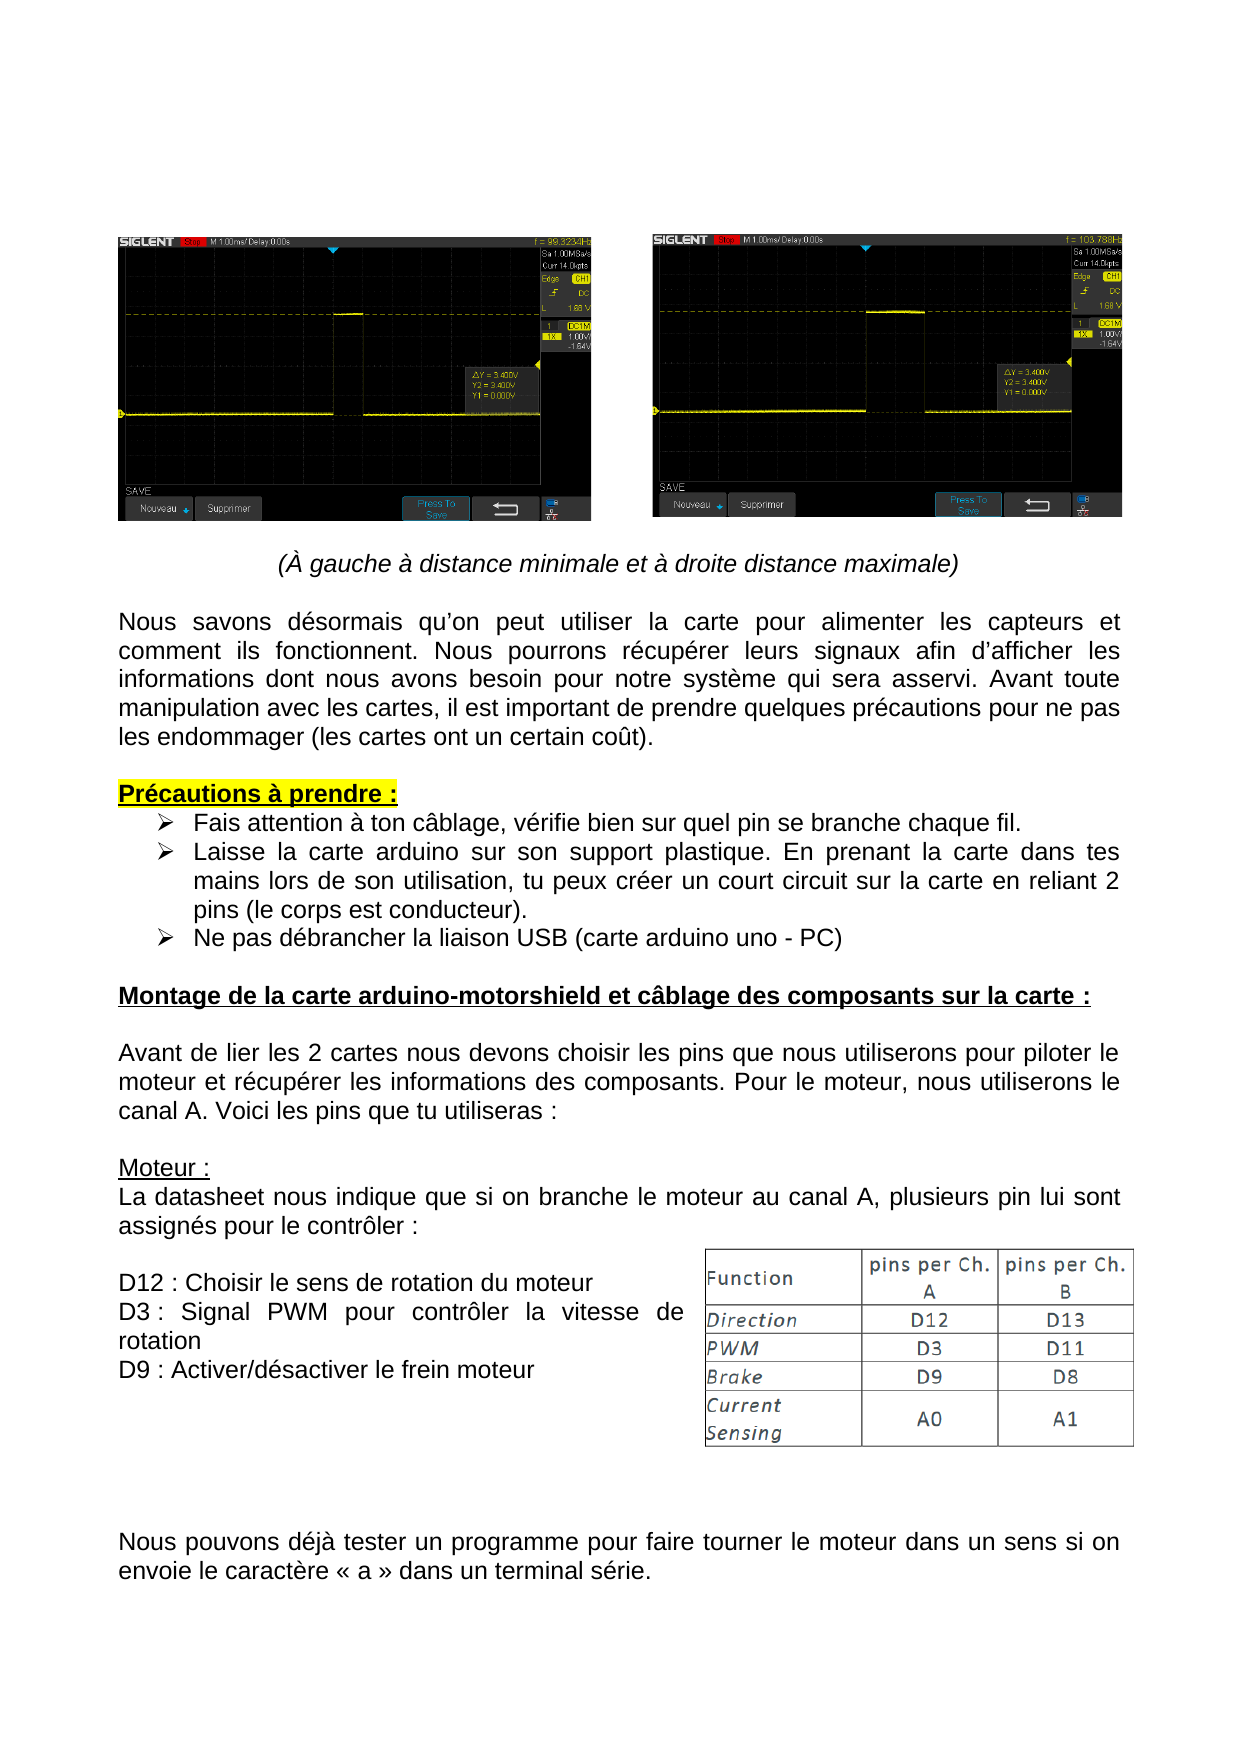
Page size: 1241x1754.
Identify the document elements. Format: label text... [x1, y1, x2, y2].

text D3 : Signal PWM pour contrôler la vitesse de rotation [118, 1297, 685, 1355]
text Moteur : [118, 1153, 1122, 1182]
text Précautions à prendre : [118, 779, 1122, 808]
text D12 : Choisir le sens de rotation du moteur [118, 1268, 701, 1297]
text D9 : Activer/désactiver le frein moteur [118, 1355, 701, 1383]
text Nous pouvons déjà tester un programme pour faire tourner le moteur dans un sens si on envoie le caractère « a » dans un terminal série. [118, 1527, 1122, 1585]
list Ne pas débrancher la liaison USB (carte arduino uno - PC) [156, 923, 1122, 952]
text Montage de la carte arduino-motorshield et câblage des composants sur la carte : [118, 981, 1122, 1010]
list Laisse la carte arduino sur son support plastique. En prenant la carte dans tes mains lors de son utilisation, tu peux créer un court circuit sur la carte en reliant 2 pins (le corps est conducteur). [156, 837, 1122, 923]
text Nous savons désormais qu’on peut utiliser la carte pour alimenter les capteurs et comment ils fonctionnent. Nous pourrons récupérer leurs signaux afin d’afficher les informations dont nous avons besoin pour notre système qui sera asservi. Avant toute manipulation avec les cartes, il est important de prendre quelques précautions pour ne pas les endommager (les cartes ont un certain coût). [118, 607, 1122, 751]
picture [701, 1239, 1137, 1450]
text (À gauche à distance minimale et à droite distance maximale) [118, 549, 1122, 578]
picture [652, 234, 1123, 517]
text La datasheet nous indique que si on branche le moteur au canal A, plusieurs pin lui sont assignés pour le contrôler : [118, 1182, 1122, 1240]
list Fais attention à ton câblage, vérifie bien sur quel pin se branche chaque fil. [156, 808, 1122, 837]
picture [118, 237, 592, 521]
text Avant de lier les 2 cartes nous devons choisir les pins que nous utiliserons pour piloter le moteur et récupérer les informations des composants. Pour le moteur, nous utiliserons le canal A. Voici les pins que tu utiliseras : [118, 1038, 1122, 1125]
